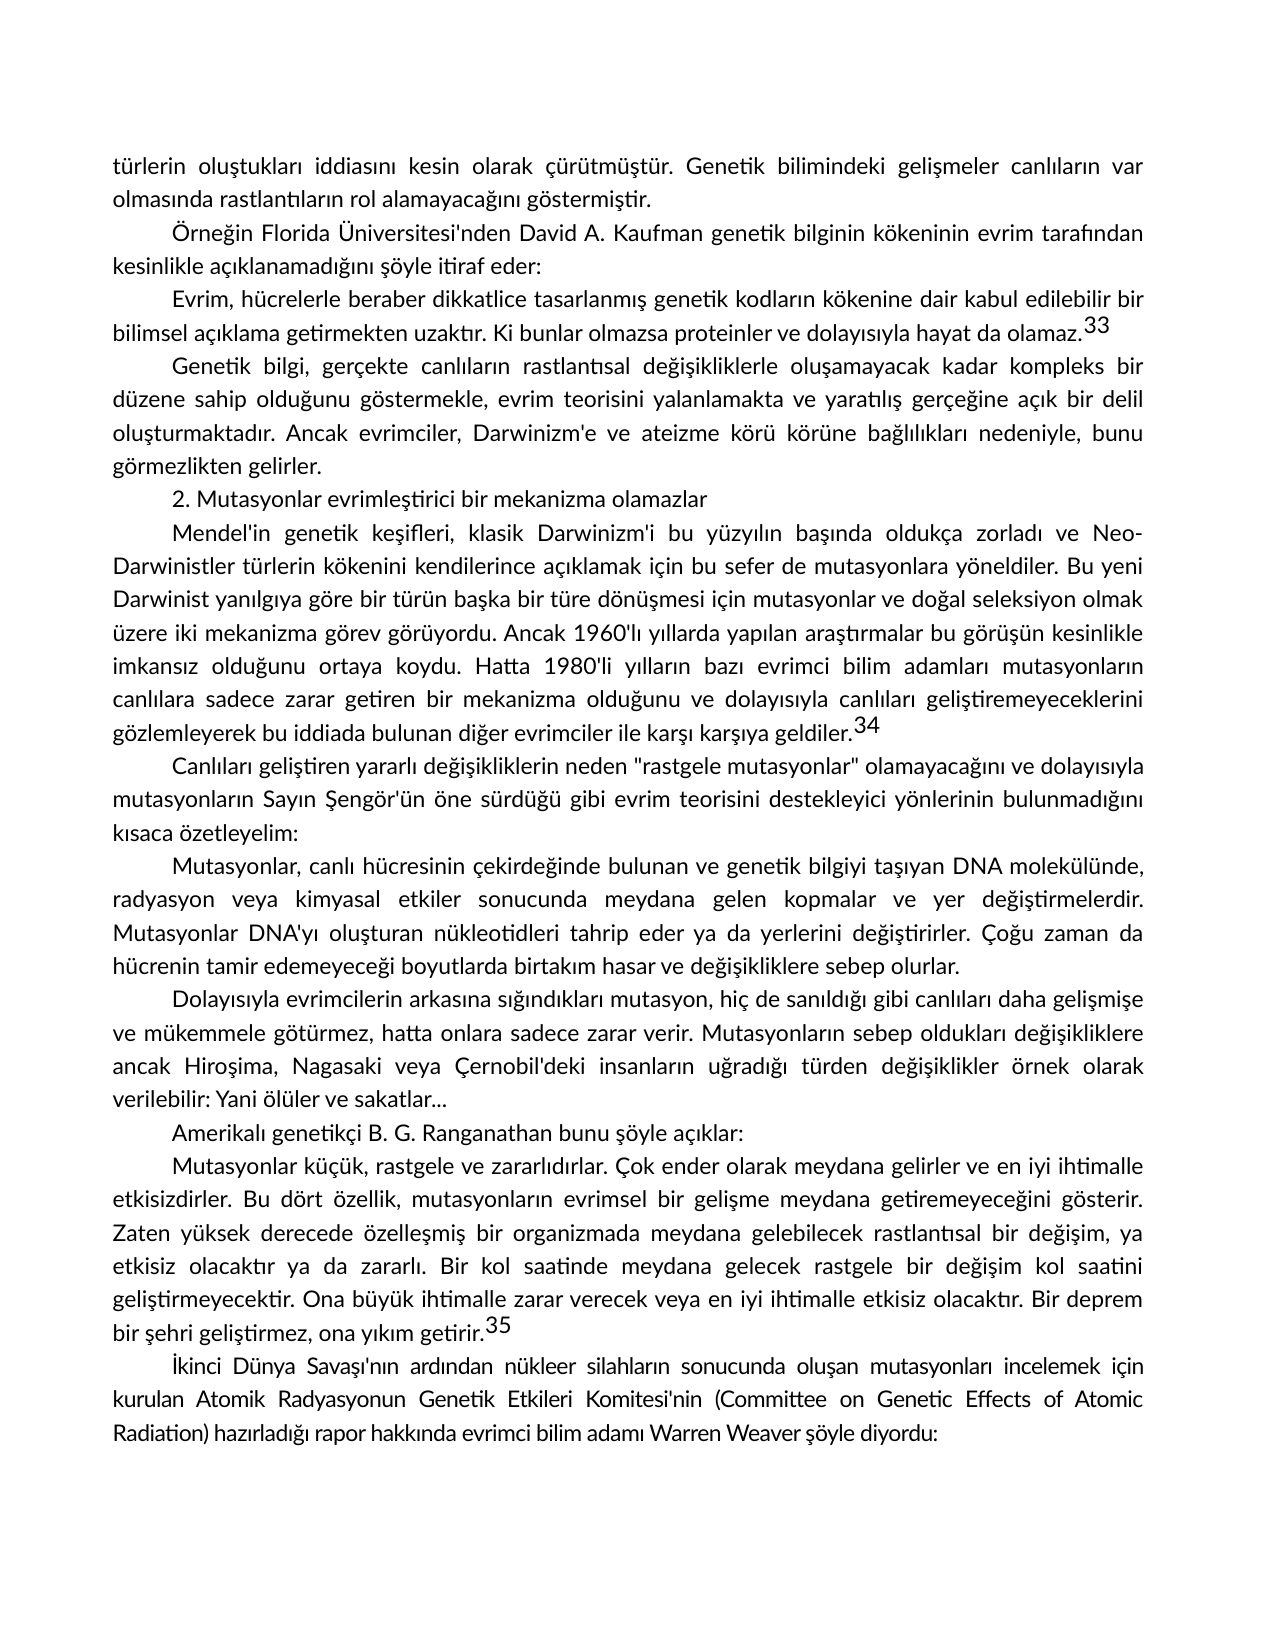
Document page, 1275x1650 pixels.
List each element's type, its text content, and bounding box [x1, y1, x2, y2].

text Mutasyonlar, canlı hücresinin çekirdeğinde bulunan ve genetik bilgiyi taşıyan DNA molekülünde, radyasyon veya kimyasal etkiler sonucunda meydana gelen kopmalar ve yer değiştirmelerdir. Mutasyonlar DNA'yı oluşturan nükleotidleri tahrip eder ya da yerlerini değiştirirler. Çoğu zaman da hücrenin tamir edemeyeceği boyutlarda birtakım hasar ve değişikliklere sebep olurlar. [112, 848, 1145, 981]
text Mendel'in genetik keşifleri, klasik Darwinizm'i bu yüzyılın başında oldukça zorladı ve Neo-Darwinistler türlerin kökenini kendilerince açıklamak için bu sefer de mutasyonlara yöneldiler. Bu yeni Darwinist yanılgıya göre bir türün başka bir türe dönüşmesi için mutasyonlar ve doğal seleksiyon olmak üzere iki mekanizma görev görüyordu. Ancak 1960'lı yıllarda yapılan araştırmalar bu görüşün kesinlikle imkansız olduğunu ortaya koydu. Hatta 1980'li yılların bazı evrimci bilim adamları mutasyonların canlılara sadece zarar getiren bir mekanizma olduğunu ve dolayısıyla canlıları geliştiremeyeceklerini gözlemleyerek bu iddiada bulunan diğer evrimciler ile karşı karşıya geldiler.34 [112, 514, 1145, 748]
text Dolayısıyla evrimcilerin arkasına sığındıkları mutasyon, hiç de sanıldığı gibi canlıları daha gelişmişe ve mükemmele götürmez, hatta onlara sadece zarar verir. Mutasyonların sebep oldukları değişikliklere ancak Hiroşima, Nagasaki veya Çernobil'deki insanların uğradığı türden değişiklikler örnek olarak verilebilir: Yani ölüler ve sakatlar... [112, 981, 1145, 1114]
text 2. Mutasyonlar evrimleştirici bir mekanizma olamazlar [112, 481, 1145, 514]
text Amerikalı genetikçi B. G. Ranganathan bunu şöyle açıklar: [112, 1114, 1145, 1148]
text Canlıları geliştiren yararlı değişikliklerin neden "rastgele mutasyonlar" olamayacağını ve dolayısıyla mutasyonların Sayın Şengör'ün öne sürdüğü gibi evrim teorisini destekleyici yönlerinin bulunmadığını kısaca özetleyelim: [112, 748, 1145, 848]
text Genetik bilgi, gerçekte canlıların rastlantısal değişikliklerle oluşamayacak kadar kompleks bir düzene sahip olduğunu göstermekle, evrim teorisini yalanlamakta ve yaratılış gerçeğine açık bir delil oluşturmaktadır. Ancak evrimciler, Darwinizm'e ve ateizme körü körüne bağlılıkları nedeniyle, bunu görmezlikten gelirler. [112, 348, 1145, 481]
text İkinci Dünya Savaşı'nın ardından nükleer silahların sonucunda oluşan mutasyonları incelemek için kurulan Atomik Radyasyonun Genetik Etkileri Komitesi'nin (Committee on Genetic Effects of Atomic Radiation) hazırladığı rapor hakkında evrimci bilim adamı Warren Weaver şöyle diyordu: [112, 1348, 1145, 1448]
text Örneğin Florida Üniversitesi'nden David A. Kaufman genetik bilginin kökeninin evrim tarafından kesinlikle açıklanamadığını şöyle itiraf eder: [112, 214, 1145, 281]
text türlerin oluştukları iddiasını kesin olarak çürütmüştür. Genetik bilimindeki gelişmeler canlıların var olmasında rastlantıların rol alamayacağını göstermiştir. [112, 148, 1145, 214]
text Evrim, hücrelerle beraber dikkatlice tasarlanmış genetik kodların kökenine dair kabul edilebilir bir bilimsel açıklama getirmekten uzaktır. Ki bunlar olmazsa proteinler ve dolayısıyla hayat da olamaz.33 [112, 281, 1145, 348]
text Mutasyonlar küçük, rastgele ve zararlıdırlar. Çok ender olarak meydana gelirler ve en iyi ihtimalle etkisizdirler. Bu dört özellik, mutasyonların evrimsel bir gelişme meydana getiremeyeceğini gösterir. Zaten yüksek derecede özelleşmiş bir organizmada meydana gelebilecek rastlantısal bir değişim, ya etkisiz olacaktır ya da zararlı. Bir kol saatinde meydana gelecek rastgele bir değişim kol saatini geliştirmeyecektir. Ona büyük ihtimalle zarar verecek veya en iyi ihtimalle etkisiz olacaktır. Bir deprem bir şehri geliştirmez, ona yıkım getirir.35 [112, 1148, 1145, 1348]
